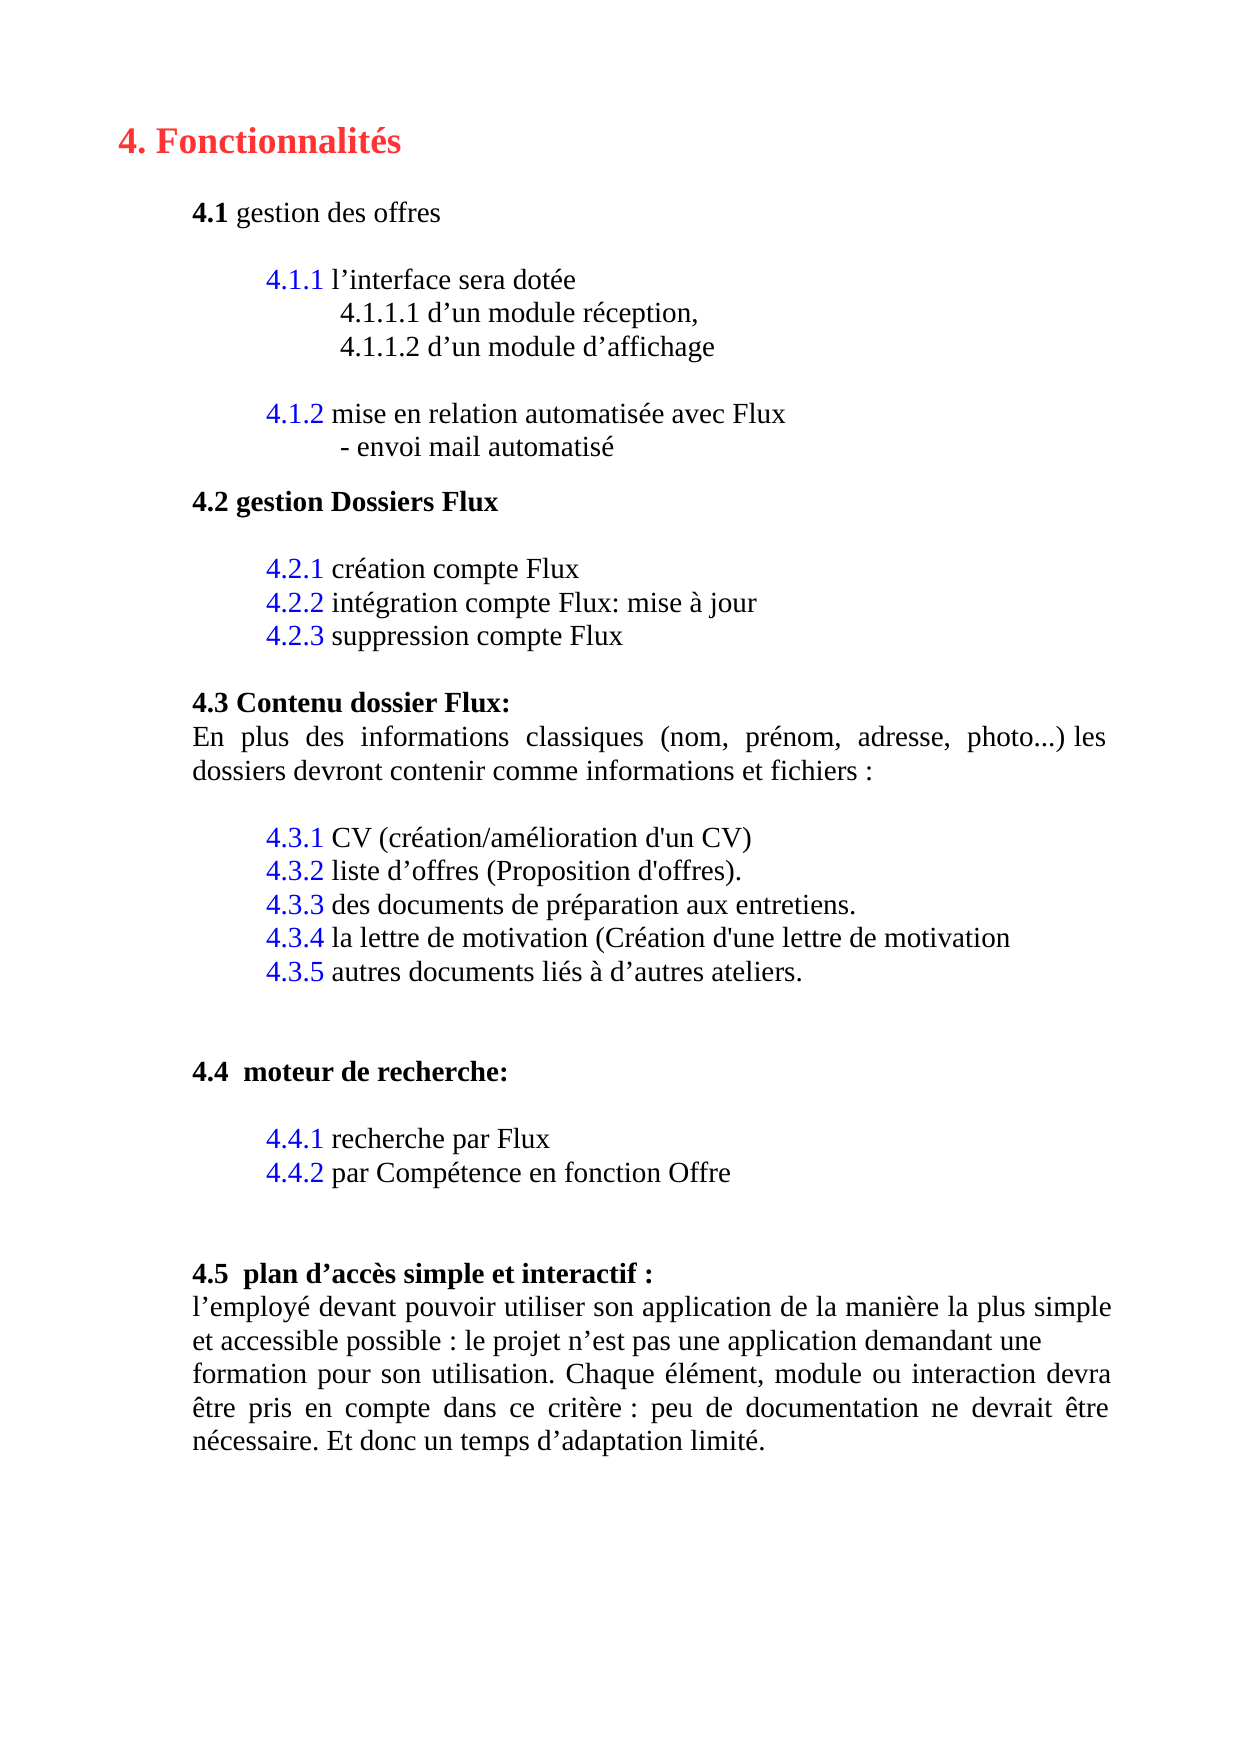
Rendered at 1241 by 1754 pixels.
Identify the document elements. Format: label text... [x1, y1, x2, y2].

text 4.3.3 des documents de préparation aux entretiens. [118, 887, 1122, 920]
text 4. Fonctionnalités [118, 118, 1122, 161]
text 4.3.5 autres documents liés à d’autres ateliers. [118, 954, 1122, 987]
text 4.2.3 suppression compte Flux [118, 618, 1122, 652]
text 4.1.1.2 d’un module d’affichage [118, 329, 1122, 362]
text 4.4 moteur de recherche: [118, 1054, 1122, 1088]
text 4.3 Contenu dossier Flux: [118, 686, 1122, 719]
text 4.2.2 intégration compte Flux: mise à jour [118, 585, 1122, 618]
text 4.4.1 recherche par Flux [118, 1122, 1122, 1155]
text 4.1.1.1 d’un module réception, [118, 295, 1122, 329]
text - envoi mail automatisé [118, 429, 1122, 463]
text 4.1.1 l’interface sera dotée [118, 262, 1122, 295]
text 4.2 gestion Dossiers Flux [118, 484, 1122, 518]
text 4.2.1 création compte Flux [118, 551, 1122, 585]
text 4.1 gestion des offres [118, 195, 1122, 228]
text l’employé devant pouvoir utiliser son application de la manière la plus simple et accessible possible : le projet n’est pas une application demandant une formation pour son utilisation. Chaque élément, module ou interaction devra être pris en compte dans ce critère : peu de documentation ne devrait être nécessaire. Et donc un temps d’adaptation limité. [118, 1289, 1122, 1457]
text 4.3.4 la lettre de motivation (Création d'une lettre de motivation [118, 920, 1122, 954]
text 4.3.2 liste d’offres (Proposition d'offres). [118, 853, 1122, 887]
text 4.1.2 mise en relation automatisée avec Flux [118, 396, 1122, 429]
text 4.5 plan d’accès simple et interactif : [118, 1256, 1122, 1289]
text En plus des informations classiques (nom, prénom, adresse, photo...) les dossiers devront contenir comme informations et fichiers : [118, 719, 1122, 786]
text 4.3.1 CV (création/amélioration d'un CV) [118, 820, 1122, 853]
text 4.4.2 par Compétence en fonction Offre [118, 1155, 1122, 1189]
